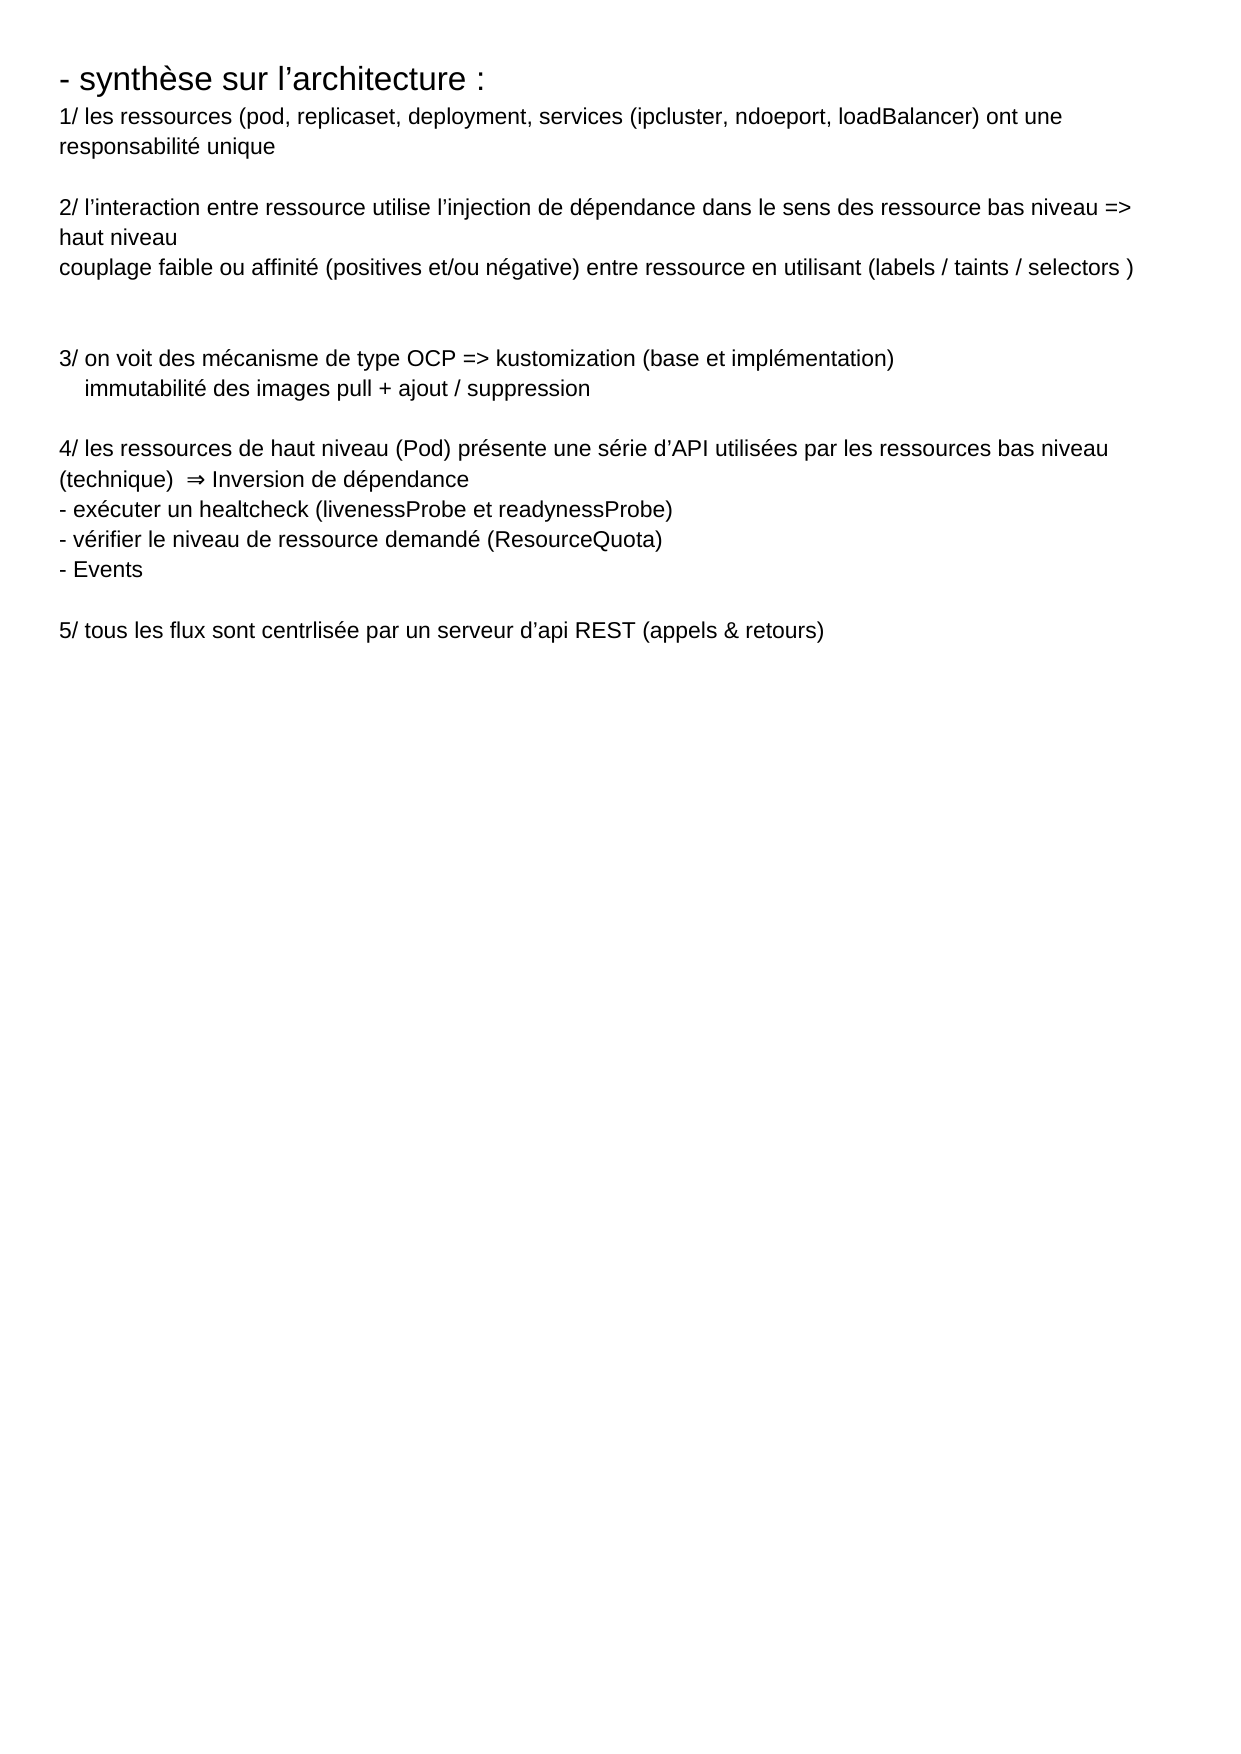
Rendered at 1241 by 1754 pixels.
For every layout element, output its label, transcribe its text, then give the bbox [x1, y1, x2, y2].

text immutabilité des images pull + ajout / suppression [59, 375, 1181, 401]
text 1/ les ressources (pod, replicaset, deployment, services (ipcluster, ndoeport, loadBalancer) ont une responsabilité unique [59, 103, 1181, 160]
text - vérifier le niveau de ressource demandé (ResourceQuota) [59, 526, 1181, 552]
text 3/ on voit des mécanisme de type OCP => kustomization (base et implémentation) [59, 345, 1181, 371]
text - synthèse sur l’architecture : [59, 59, 1181, 97]
text 2/ l’interaction entre ressource utilise l’injection de dépendance dans le sens des ressource bas niveau => haut niveau [59, 194, 1181, 250]
text 5/ tous les flux sont centrlisée par un serveur d’api REST (appels & retours) [59, 617, 1181, 643]
text couplage faible ou affinité (positives et/ou négative) entre ressource en utilisant (labels / taints / selectors ) [59, 254, 1181, 281]
text - exécuter un healtcheck (livenessProbe et readynessProbe) [59, 496, 1181, 522]
text - Events [59, 556, 1181, 583]
text 4/ les ressources de haut niveau (Pod) présente une série d’API utilisées par les ressources bas niveau (technique) ⇒ Inversion de dépendance [59, 435, 1181, 492]
